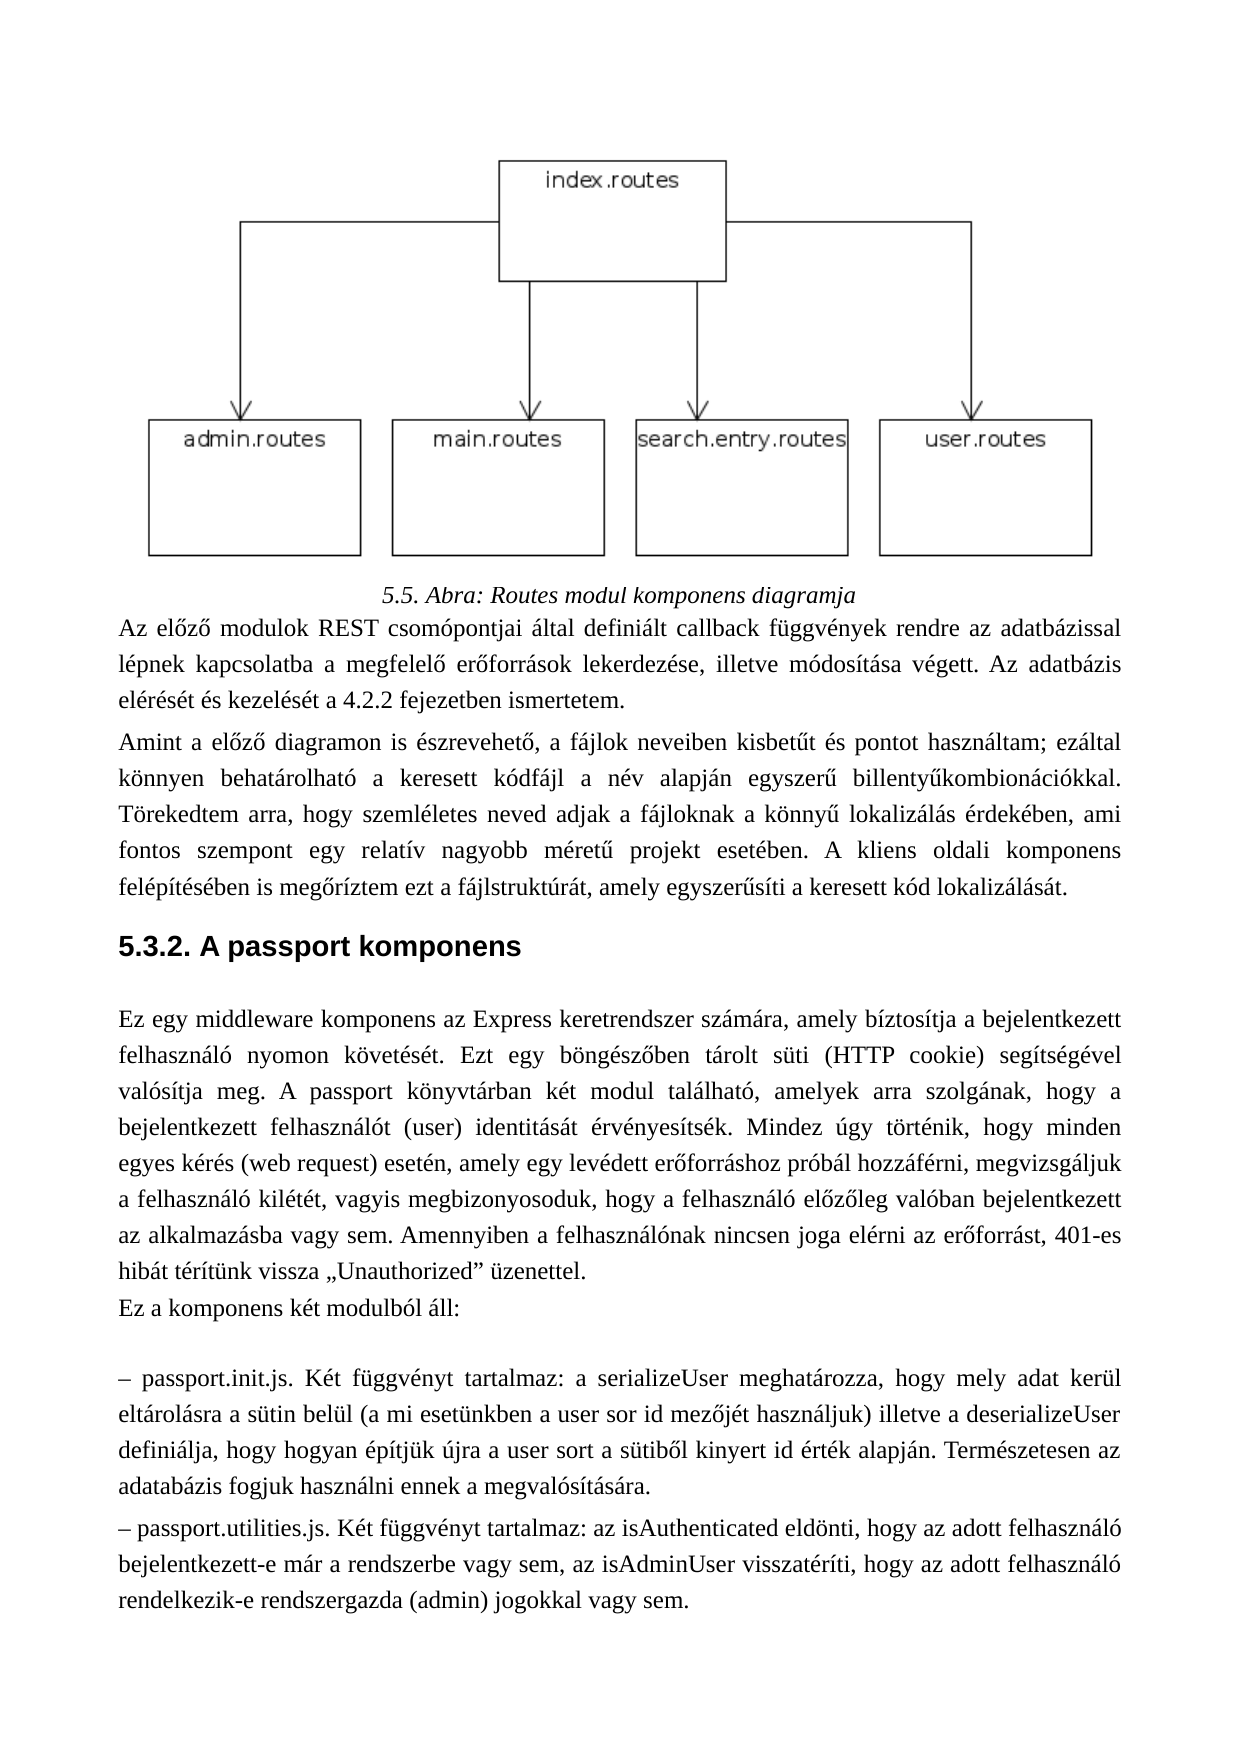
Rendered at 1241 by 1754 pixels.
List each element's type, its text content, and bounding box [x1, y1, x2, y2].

text Az előző modulok REST csomópontjai által definiált callback függvények rendre az adatbázissal lépnek kapcsolatba a megfelelő erőforrások lekerdezése, illetve módosítása végett. Az adatbázis elérését és kezelését a 4.2.2 fejezetben ismertetem. [118, 608, 1122, 716]
title Ez a komponens két modulból áll: [118, 1293, 1122, 1321]
text 5.5. Ábra: Routes modul komponens diagramja [118, 587, 1122, 608]
text Amint a előző diagramon is észrevehető, a fájlok neveiben kisbetűt és pontot használtam; ezáltal könnyen behatárolható a keresett kódfájl a név alapján egyszerű billentyűkombionációkkal. Törekedtem arra, hogy szemléletes neved adjak a fájloknak a könnyű lokalizálás érdekében, ami fontos szempont egy relatív nagyobb méretű projekt esetében. A kliens oldali komponens felépítésében is megőríztem ezt a fájlstruktúrát, amely egyszerűsíti a keresett kód lokalizálását. [118, 722, 1122, 902]
subtitle A passport komponens [233, 940, 302, 961]
picture [118, 130, 1123, 587]
subtitle A passport komponens [424, 940, 1122, 961]
text – passport.init.js. Két függvényt tartalmaz: a serializeUser meghatározza, hogy mely adat kerül eltárolásra a sütin belül (a mi esetünkben a user sor id mezőjét használjuk) illetve a deserializeUser definiálja, hogy hogyan építjük újra a user sort a sütiből kinyert id érték alapján. Természetesen az adatabázis fogjuk használni ennek a megvalósítására. [118, 1357, 1122, 1501]
text Ez egy middleware komponens az Express keretrendszer számára, amely bíztosítja a bejelentkezett felhasználó nyomon követését. Ezt egy böngészőben tárolt süti (HTTP cookie) segítségével valósítja meg. A passport könyvtárban két modul található, amelyek arra szolgának, hogy a bejelentkezett felhasználót (user) identitását érvényesítsék. Mindez úgy történik, hogy minden egyes kérés (web request) esetén, amely egy levédett erőforráshoz próbál hozzáférni, megvizsgáljuk a felhasználó kilétét, vagyis megbizonyosoduk, hogy a felhasználó előzőleg valóban bejelentkezett az alkalmazásba vagy sem. Amennyiben a felhasználónak nincsen joga elérni az erőforrást, 401-es hibát térítünk vissza „Unauthorized” üzenettel. [118, 998, 1122, 1287]
subtitle A passport komponens [299, 940, 427, 961]
text – passport.utilities.js. Két függvényt tartalmaz: az isAuthenticated eldönti, hogy az adott felhasználó bejelentkezett-e már a rendszerbe vagy sem, az isAdminUser visszatéríti, hogy az adott felhasználó rendelkezik-e rendszergazda (admin) jogokkal vagy sem. [118, 1507, 1122, 1616]
subtitle A passport komponens [118, 940, 236, 961]
text [118, 118, 1122, 130]
